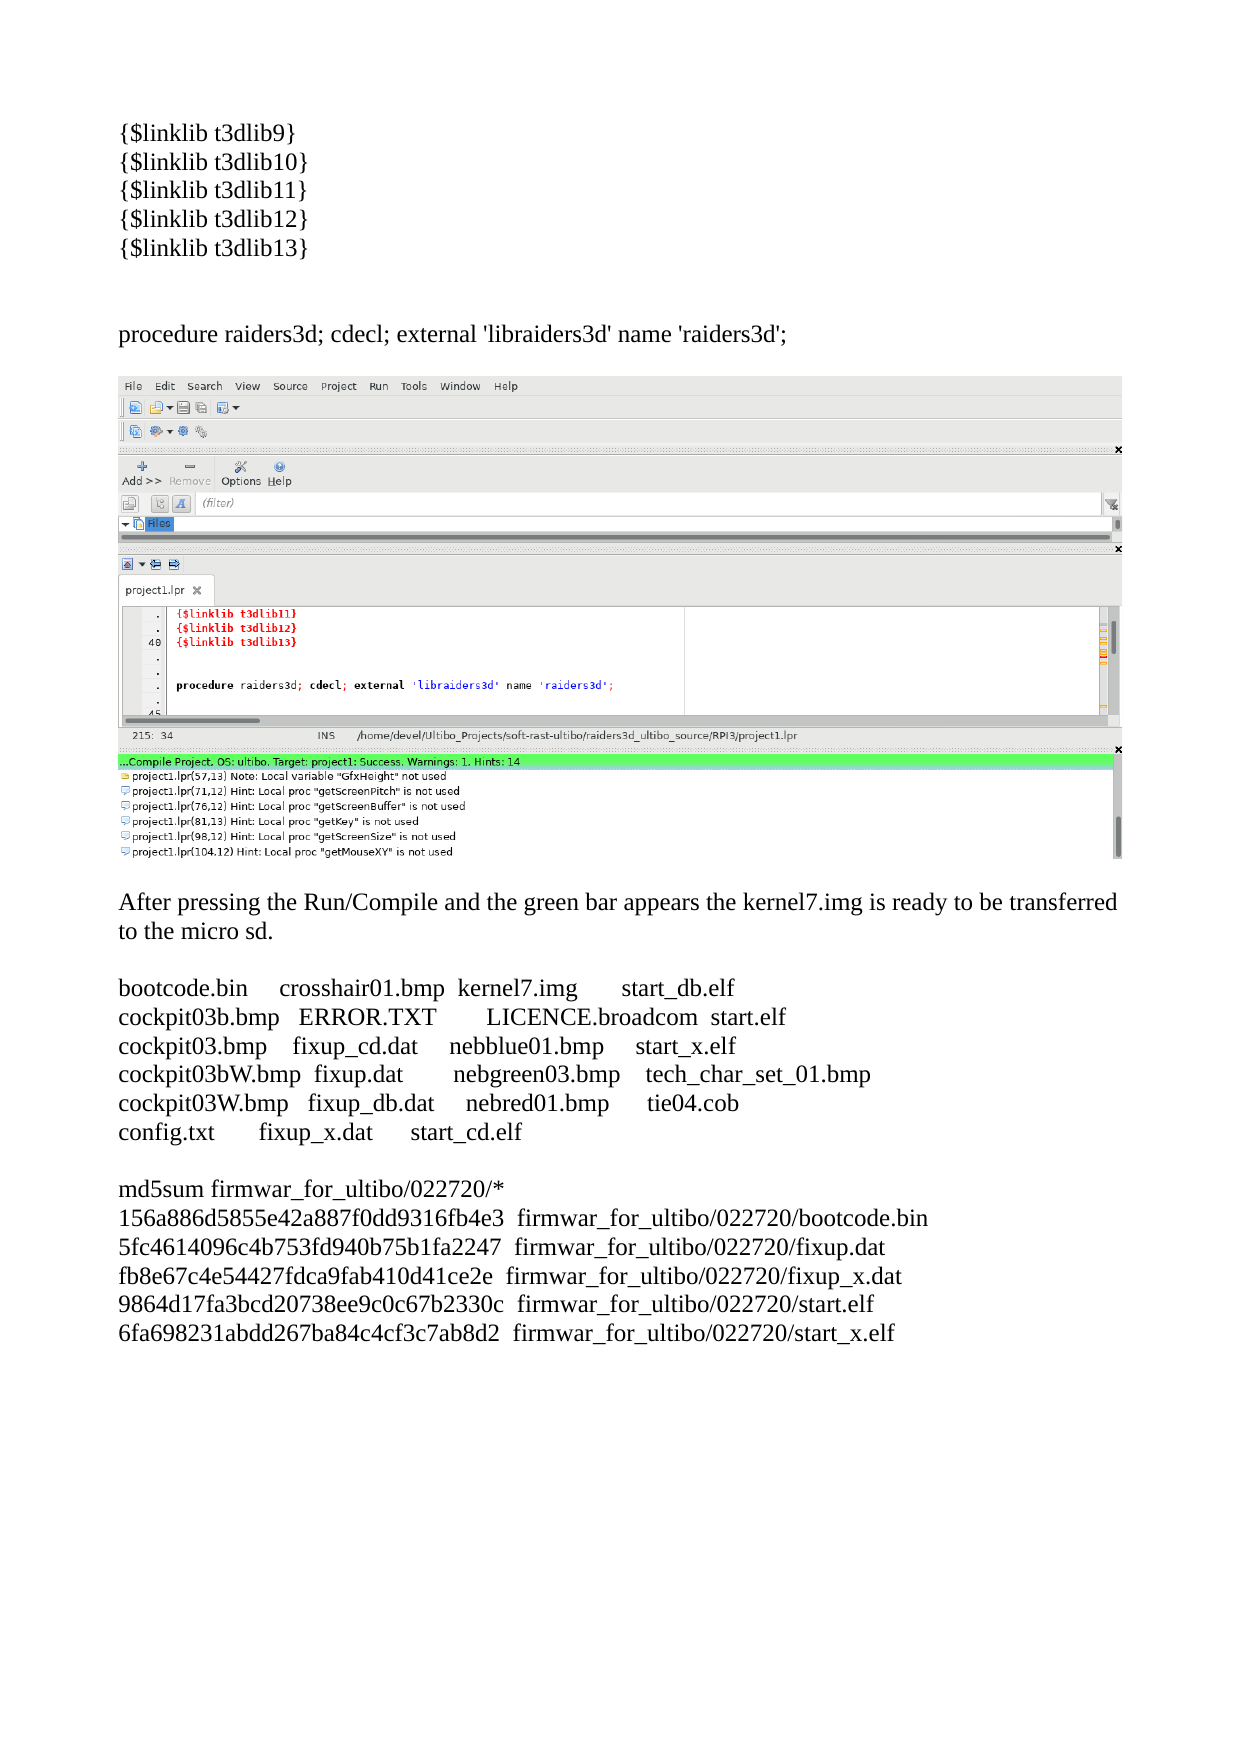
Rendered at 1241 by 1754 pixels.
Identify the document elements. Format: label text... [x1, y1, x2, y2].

text 5fc4614096c4b753fd940b75b1fa2247 firmwar_for_ultibo/022720/fixup.dat [118, 1232, 1122, 1261]
text cockpit03bW.bmp fixup.dat nebgreen03.bmp tech_char_set_01.bmp [118, 1059, 1122, 1088]
text After pressing the Run/Compile and the green bar appears the kernel7.img is ready to be transferred to the micro sd. [118, 887, 1122, 944]
text {$linklib t3dlib10} [118, 147, 1122, 176]
text {$linklib t3dlib13} [118, 233, 1122, 262]
text procedure raiders3d; cdecl; external 'libraiders3d' name 'raiders3d'; [118, 319, 1122, 348]
text 6fa698231abdd267ba84c4cf3c7ab8d2 firmwar_for_ultibo/022720/start_x.elf [118, 1318, 1122, 1347]
text 156a886d5855e42a887f0dd9316fb4e3 firmwar_for_ultibo/022720/bootcode.bin [118, 1203, 1122, 1232]
picture [118, 376, 1123, 859]
text cockpit03W.bmp fixup_db.dat nebred01.bmp tie04.cob [118, 1088, 1122, 1117]
text {$linklib t3dlib9} [118, 118, 1122, 147]
text bootcode.bin crosshair01.bmp kernel7.img start_db.elf [118, 973, 1122, 1002]
text {$linklib t3dlib12} [118, 204, 1122, 233]
text md5sum firmwar_for_ultibo/022720/* [118, 1174, 1122, 1203]
text fb8e67c4e54427fdca9fab410d41ce2e firmwar_for_ultibo/022720/fixup_x.dat [118, 1261, 1122, 1289]
text cockpit03.bmp fixup_cd.dat nebblue01.bmp start_x.elf [118, 1031, 1122, 1059]
text config.txt fixup_x.dat start_cd.elf [118, 1117, 1122, 1146]
text {$linklib t3dlib11} [118, 176, 1122, 204]
text 9864d17fa3bcd20738ee9c0c67b2330c firmwar_for_ultibo/022720/start.elf [118, 1289, 1122, 1318]
text cockpit03b.bmp ERROR.TXT LICENCE.broadcom start.elf [118, 1002, 1122, 1031]
